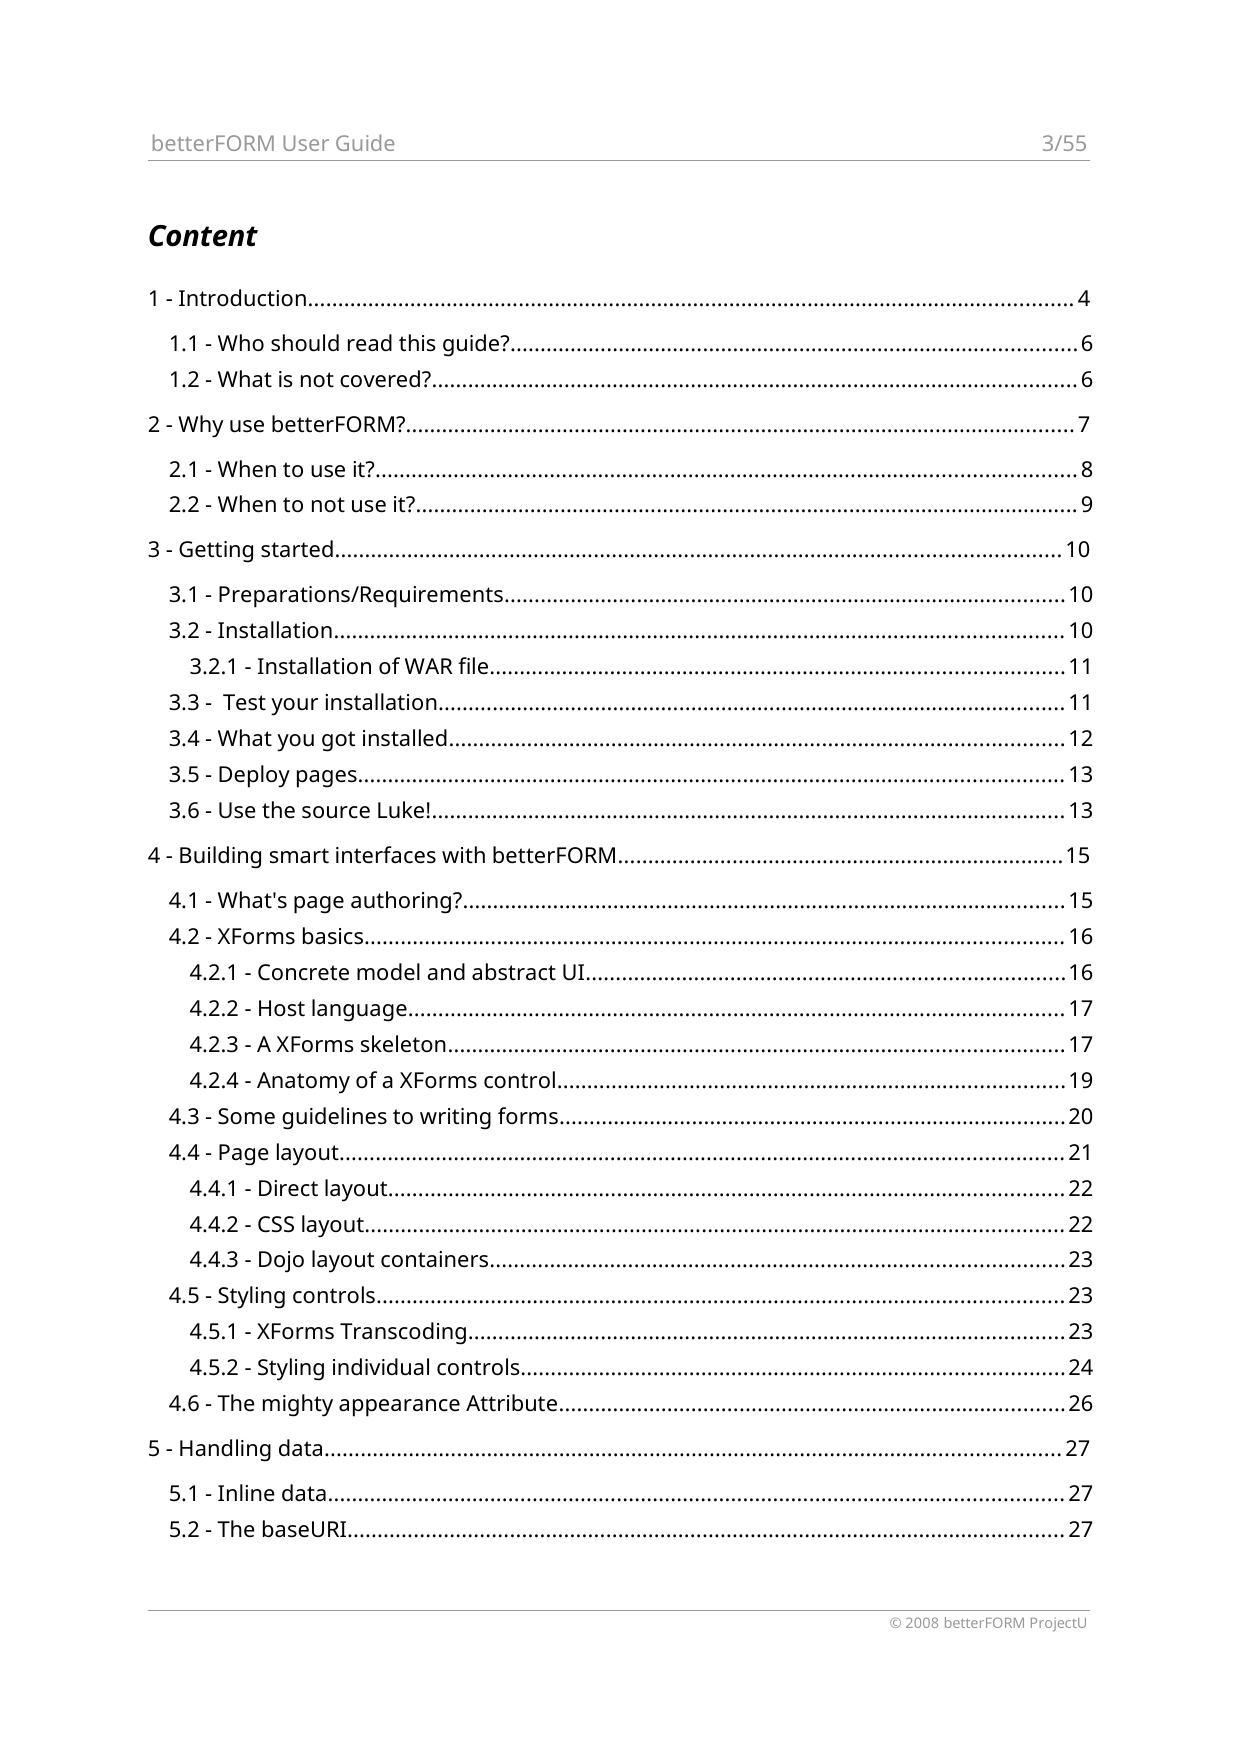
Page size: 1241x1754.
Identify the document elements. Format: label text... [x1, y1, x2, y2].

text 4.2.4 - Anatomy of a XForms control 19 [189, 1065, 1093, 1095]
text 4.2.1 - Concrete model and abstract UI 16 [189, 957, 1093, 987]
text 4.4.3 - Dojo layout containers 23 [189, 1244, 1093, 1274]
text 4.2.2 - Host language 17 [189, 993, 1093, 1023]
text 2.2 - When to not use it? 9 [168, 489, 1093, 519]
text 4.4.2 - CSS layout 22 [189, 1208, 1093, 1238]
text 3.2.1 - Installation of WAR file 11 [189, 651, 1093, 681]
text 4.2.3 - A XForms skeleton 17 [189, 1029, 1093, 1059]
text 4.4 - Page layout 21 [168, 1137, 1093, 1167]
text 1.1 - Who should read this guide? 6 [168, 327, 1093, 357]
text 3 - Getting started 10 [148, 534, 1090, 564]
subtitle Content [148, 216, 1090, 255]
text 3.3 - Test your installation 11 [168, 687, 1093, 717]
text 4.6 - The mighty appearance Attribute 26 [168, 1388, 1093, 1418]
text 2.1 - When to use it? 8 [168, 453, 1093, 483]
text 4.5 - Styling controls 23 [168, 1280, 1093, 1310]
text 4.5.1 - XForms Transcoding 23 [189, 1316, 1093, 1346]
text 3.5 - Deploy pages 13 [168, 759, 1093, 789]
text 4.5.2 - Styling individual controls 24 [189, 1352, 1093, 1382]
text 3.2 - Installation 10 [168, 615, 1093, 645]
text 3.6 - Use the source Luke! 13 [168, 795, 1093, 825]
text 4.3 - Some guidelines to writing forms 20 [168, 1101, 1093, 1131]
text 5 - Handling data 27 [148, 1433, 1090, 1463]
text 4.2 - XForms basics 16 [168, 921, 1093, 951]
text 5.2 - The baseURI 27 [168, 1514, 1093, 1544]
text 2 - Why use betterFORM? 7 [148, 408, 1090, 438]
text 4.1 - What's page authoring? 15 [168, 885, 1093, 915]
text 4 - Building smart interfaces with betterFORM 15 [148, 840, 1090, 870]
text 4.4.1 - Direct layout 22 [189, 1172, 1093, 1202]
text 1 - Introduction 4 [148, 282, 1090, 312]
text 3.1 - Preparations/Requirements 10 [168, 579, 1093, 609]
text 3.4 - What you got installed 12 [168, 723, 1093, 753]
text 1.2 - What is not covered? 6 [168, 363, 1093, 393]
text 5.1 - Inline data 27 [168, 1478, 1093, 1508]
